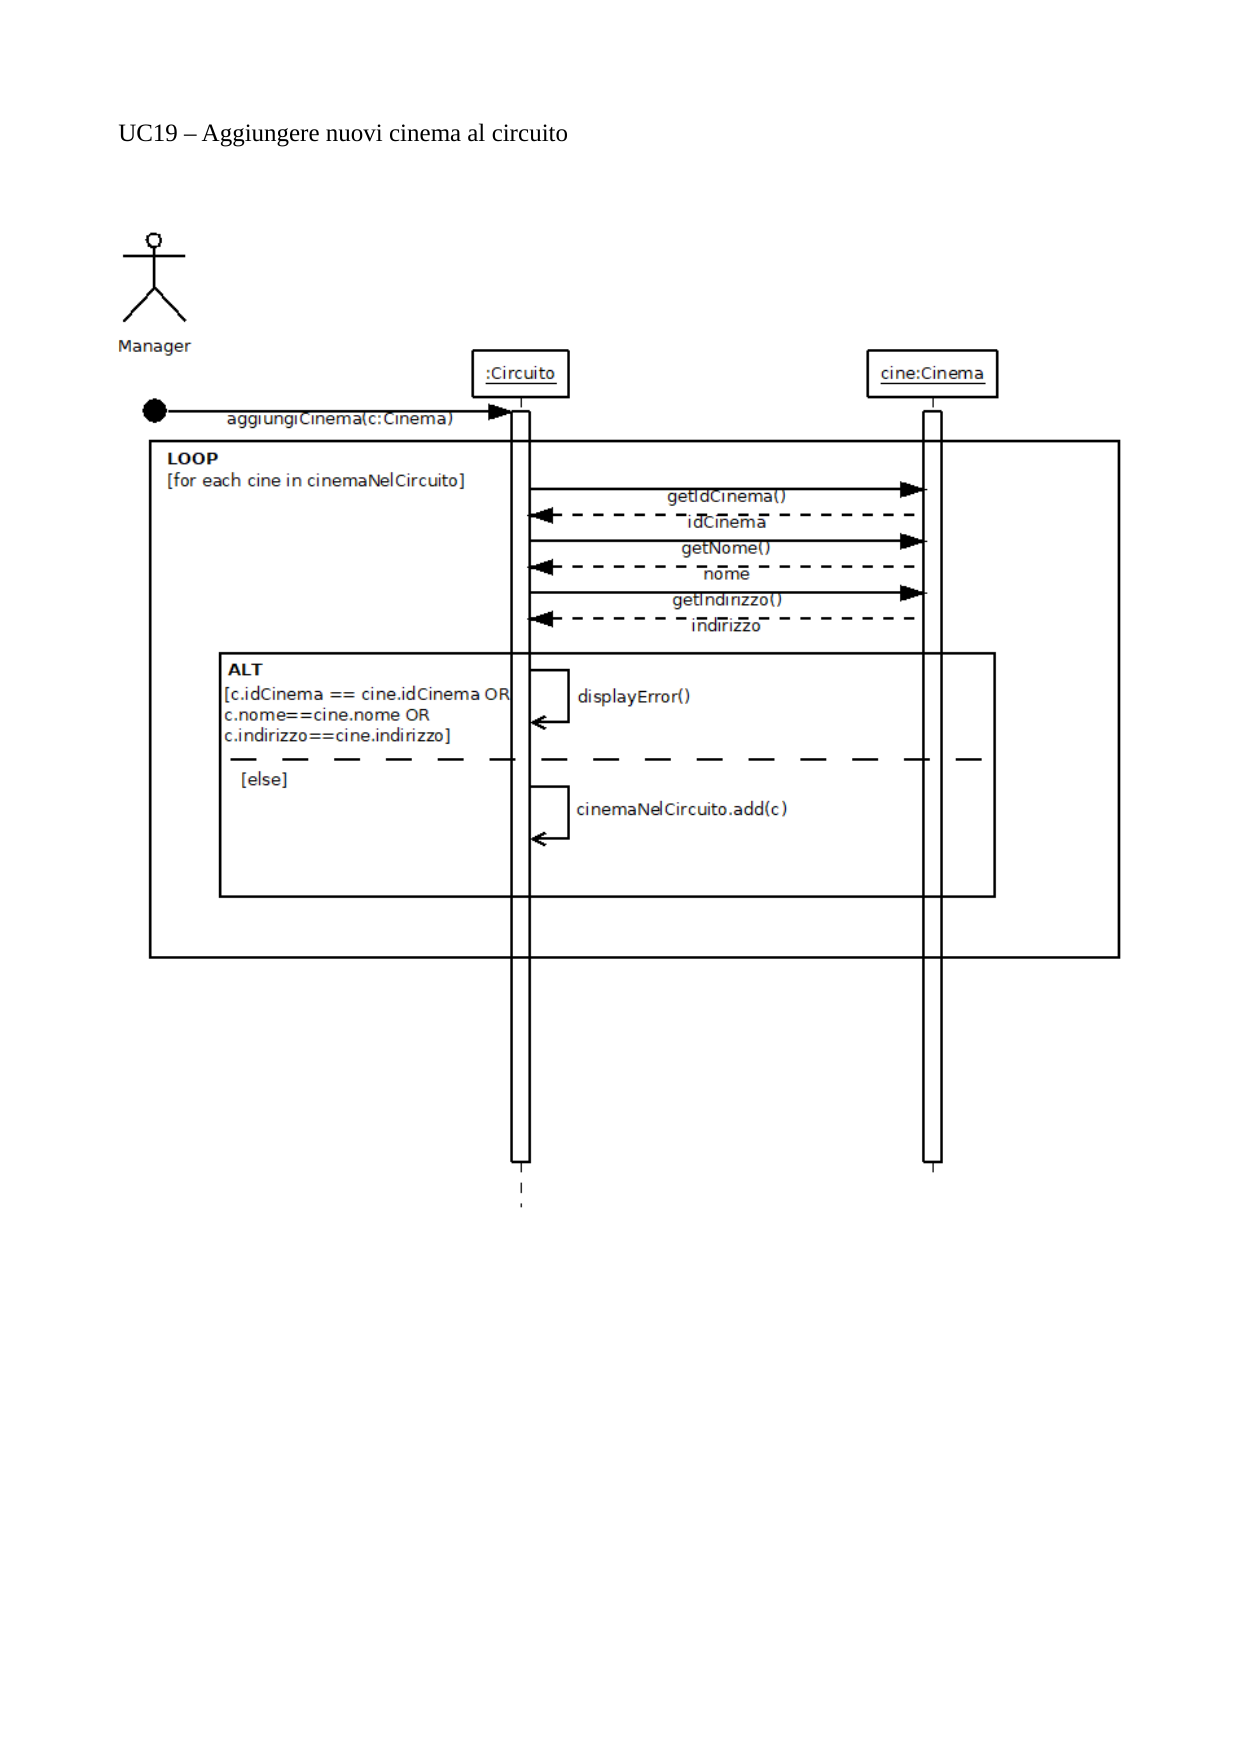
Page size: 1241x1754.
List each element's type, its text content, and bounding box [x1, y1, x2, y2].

text UC19 – Aggiungere nuovi cinema al circuito [118, 118, 1122, 147]
picture [118, 216, 1123, 1210]
